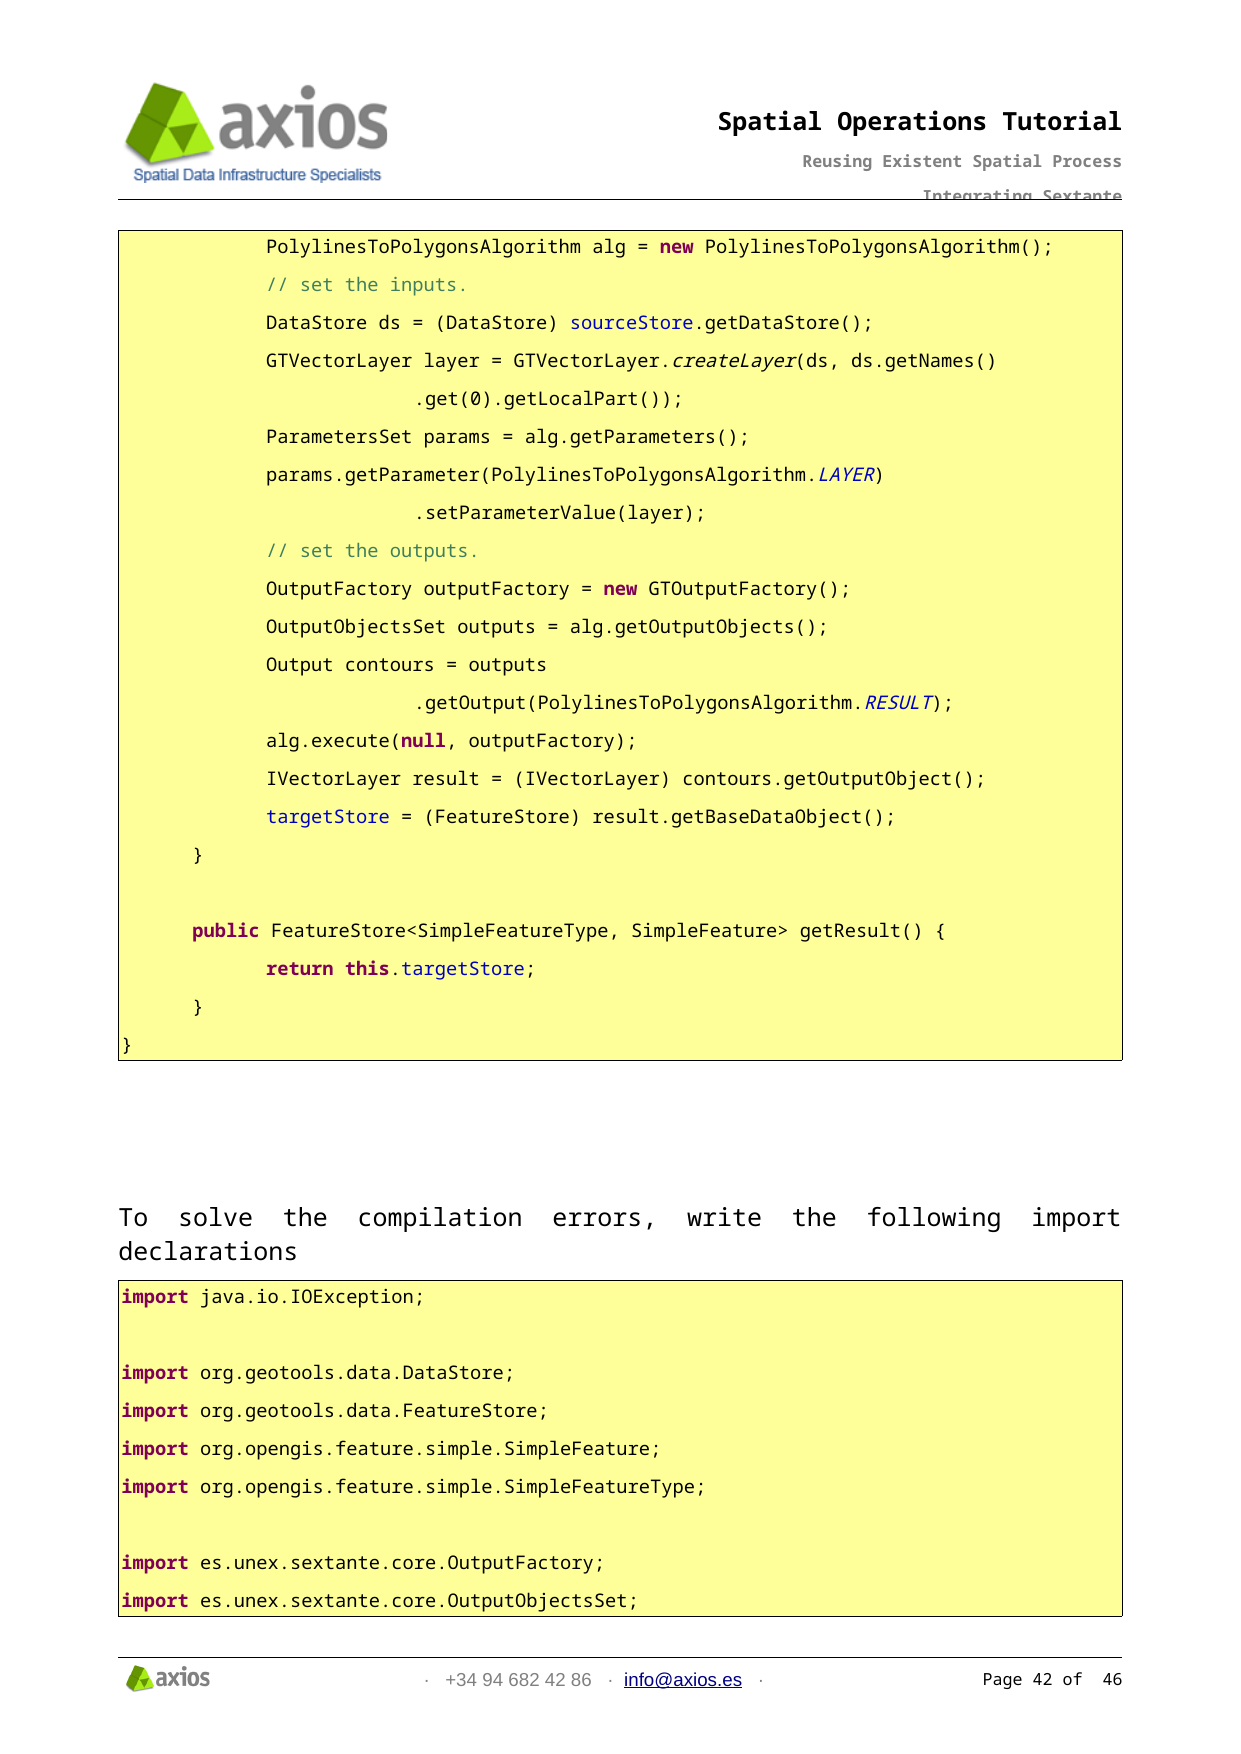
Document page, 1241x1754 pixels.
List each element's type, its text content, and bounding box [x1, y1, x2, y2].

text import es.unex.sextante.core.OutputObjectsSet; [119, 1584, 1122, 1616]
text .setParameterValue(layer); [119, 496, 1122, 525]
text import org.geotools.data.DataStore; [119, 1356, 1122, 1385]
text } [119, 838, 1122, 867]
text OutputFactory outputFactory = new GTOutputFactory(); [119, 572, 1122, 601]
text Output contours = outputs [119, 648, 1122, 677]
text import org.opengis.feature.simple.SimpleFeatureType; [119, 1471, 1122, 1499]
text ParametersSet params = alg.getParameters(); [119, 420, 1122, 449]
text params.getParameter(PolylinesToPolygonsAlgorithm.LAYER) [119, 458, 1122, 487]
text } [119, 990, 1122, 1019]
text alg.execute(null, outputFactory); [119, 724, 1122, 753]
text public FeatureStore<SimpleFeatureType, SimpleFeature> getResult() { [119, 914, 1122, 943]
text import org.opengis.feature.simple.SimpleFeature; [119, 1432, 1122, 1461]
text .getOutput(PolylinesToPolygonsAlgorithm.RESULT); [119, 686, 1122, 715]
text import es.unex.sextante.core.OutputFactory; [119, 1547, 1122, 1575]
text PolylinesToPolygonsAlgorithm alg = new PolylinesToPolygonsAlgorithm(); [119, 231, 1122, 258]
text GTVectorLayer layer = GTVectorLayer.createLayer(ds, ds.getNames() [119, 344, 1122, 373]
text import java.io.IOException; [119, 1281, 1122, 1309]
text .get(0).getLocalPart()); [119, 382, 1122, 411]
text // set the inputs. [119, 268, 1122, 297]
text To solve the compilation errors, write the following import declarations [118, 1200, 1122, 1268]
text IVectorLayer result = (IVectorLayer) contours.getOutputObject(); [119, 762, 1122, 791]
text OutputObjectsSet outputs = alg.getOutputObjects(); [119, 610, 1122, 639]
text DataStore ds = (DataStore) sourceStore.getDataStore(); [119, 306, 1122, 334]
text // set the outputs. [119, 534, 1122, 563]
text } [119, 1028, 1122, 1060]
text return this.targetStore; [119, 952, 1122, 981]
picture [126, 1664, 210, 1692]
text targetStore = (FeatureStore) result.getBaseDataObject(); [119, 800, 1122, 829]
text import org.geotools.data.FeatureStore; [119, 1394, 1122, 1423]
picture [121, 81, 388, 183]
